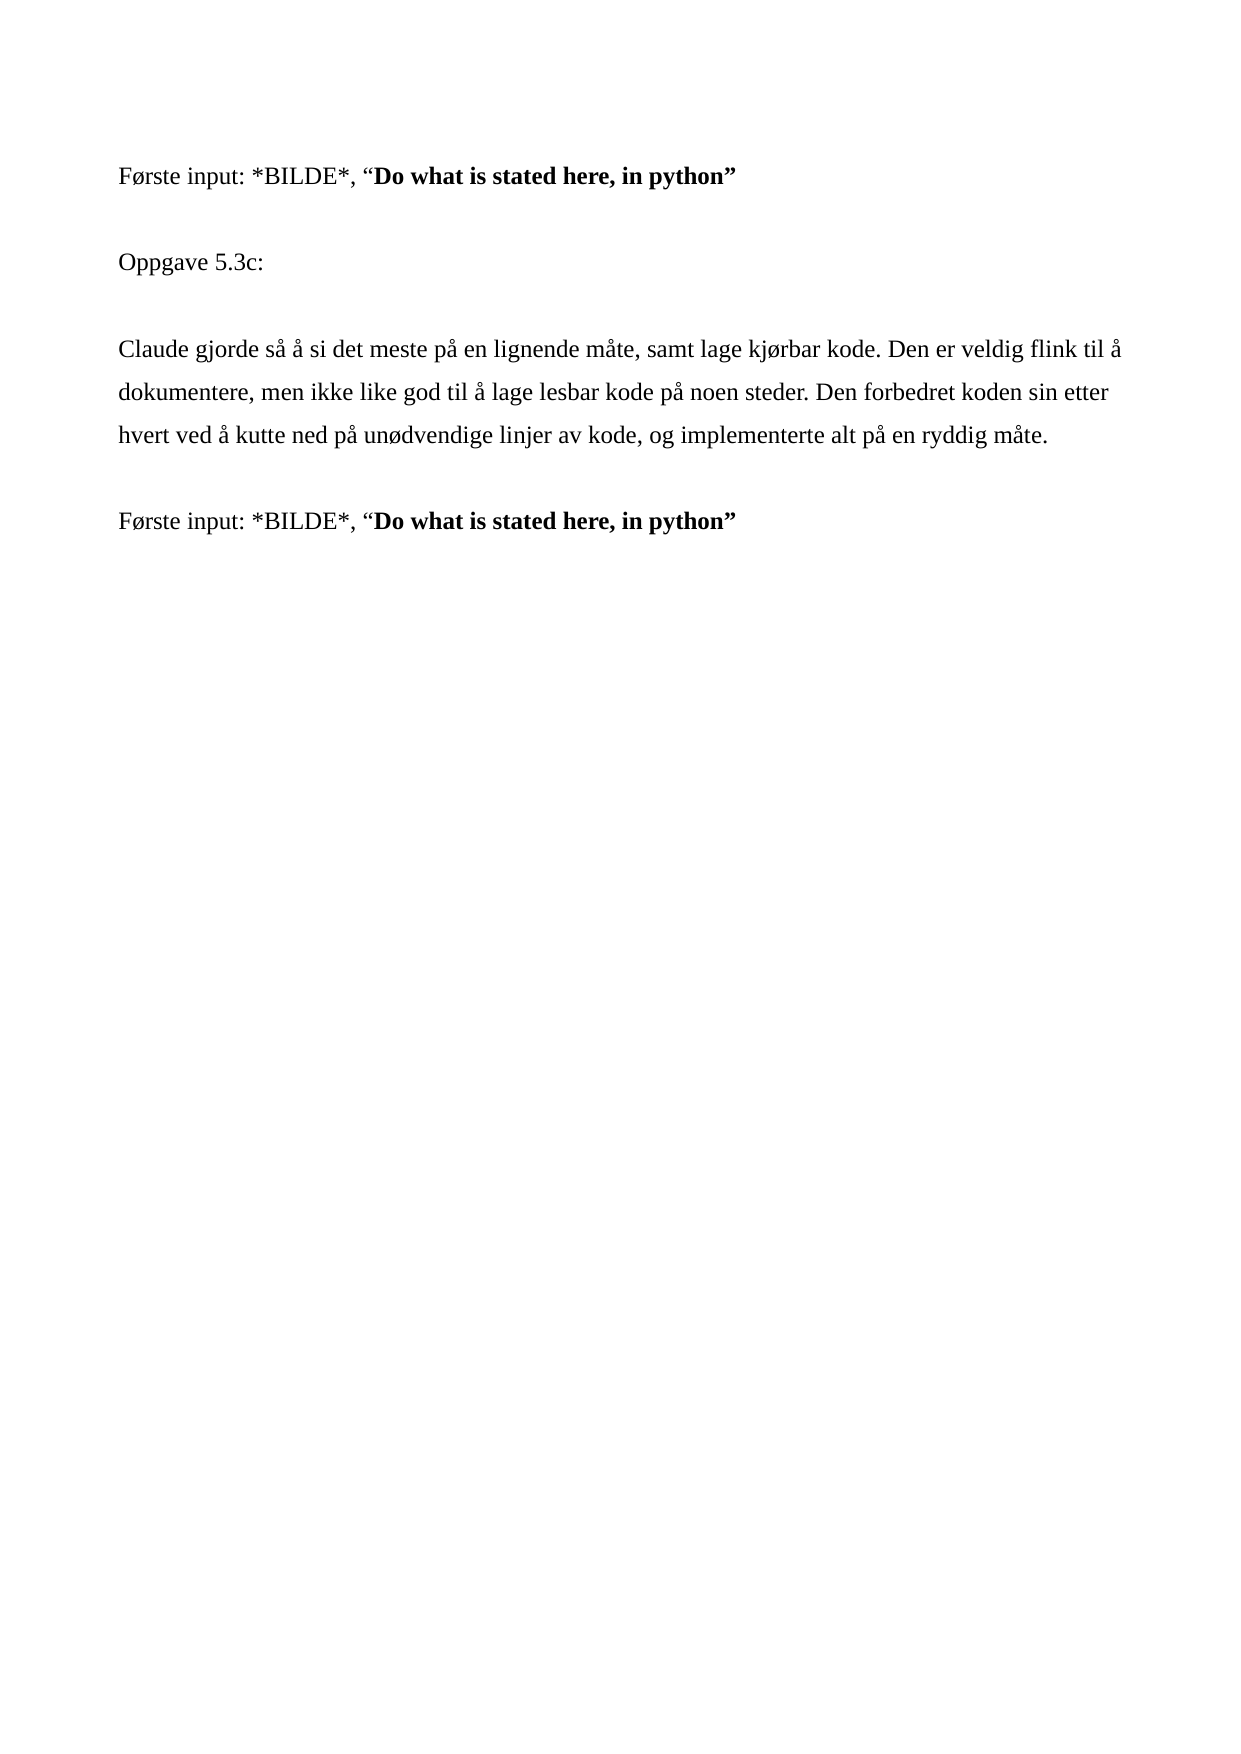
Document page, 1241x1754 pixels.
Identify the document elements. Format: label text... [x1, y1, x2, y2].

text Første input: *BILDE*, “Do what is stated here, in python” [118, 506, 1122, 535]
text Første input: *BILDE*, “Do what is stated here, in python” [118, 161, 1122, 190]
text Claude gjorde så å si det meste på en lignende måte, samt lage kjørbar kode. Den er veldig flink til å dokumentere, men ikke like god til å lage lesbar kode på noen steder. Den forbedret koden sin etter hvert ved å kutte ned på unødvendige linjer av kode, og implementerte alt på en ryddig måte. [118, 334, 1122, 449]
text Oppgave 5.3c: [118, 247, 1122, 276]
